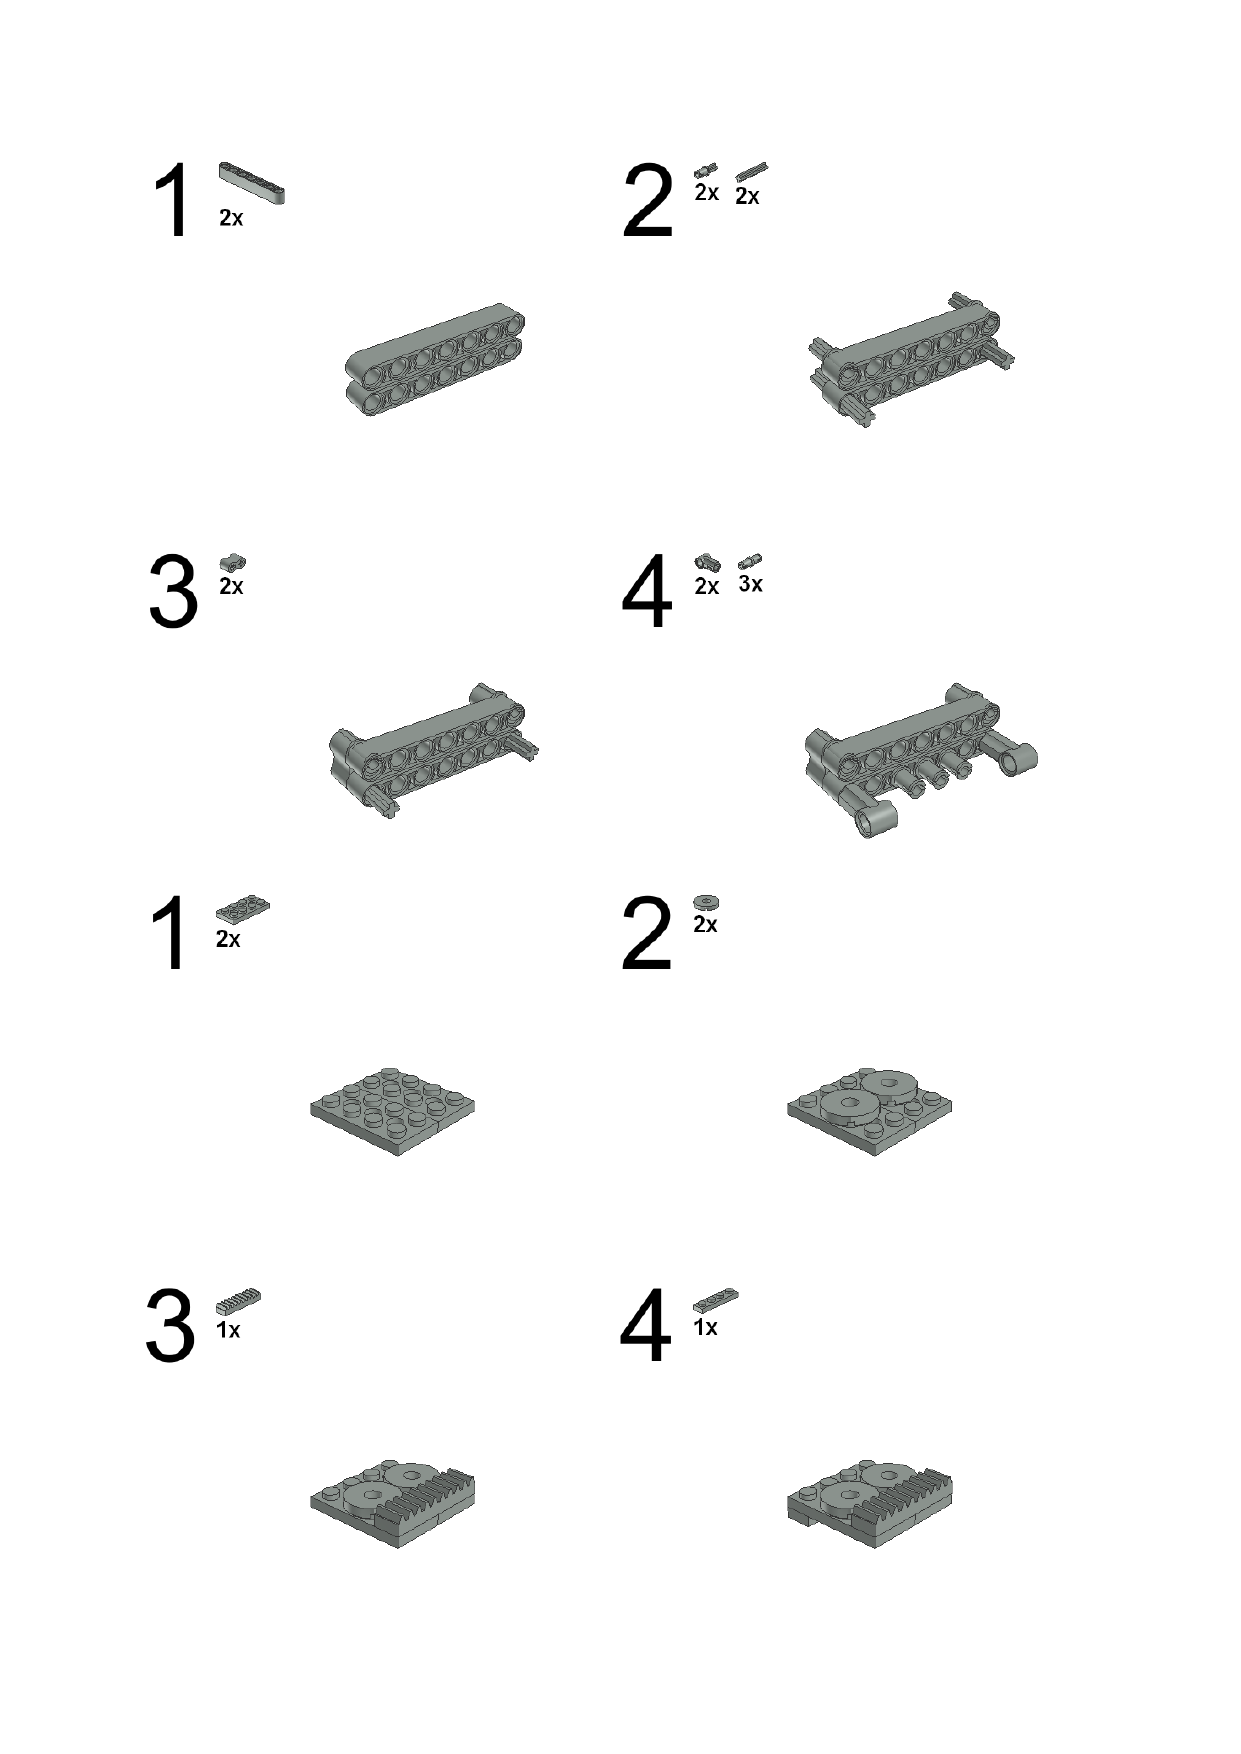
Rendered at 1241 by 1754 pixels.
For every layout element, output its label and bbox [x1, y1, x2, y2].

picture [118, 118, 1123, 1662]
